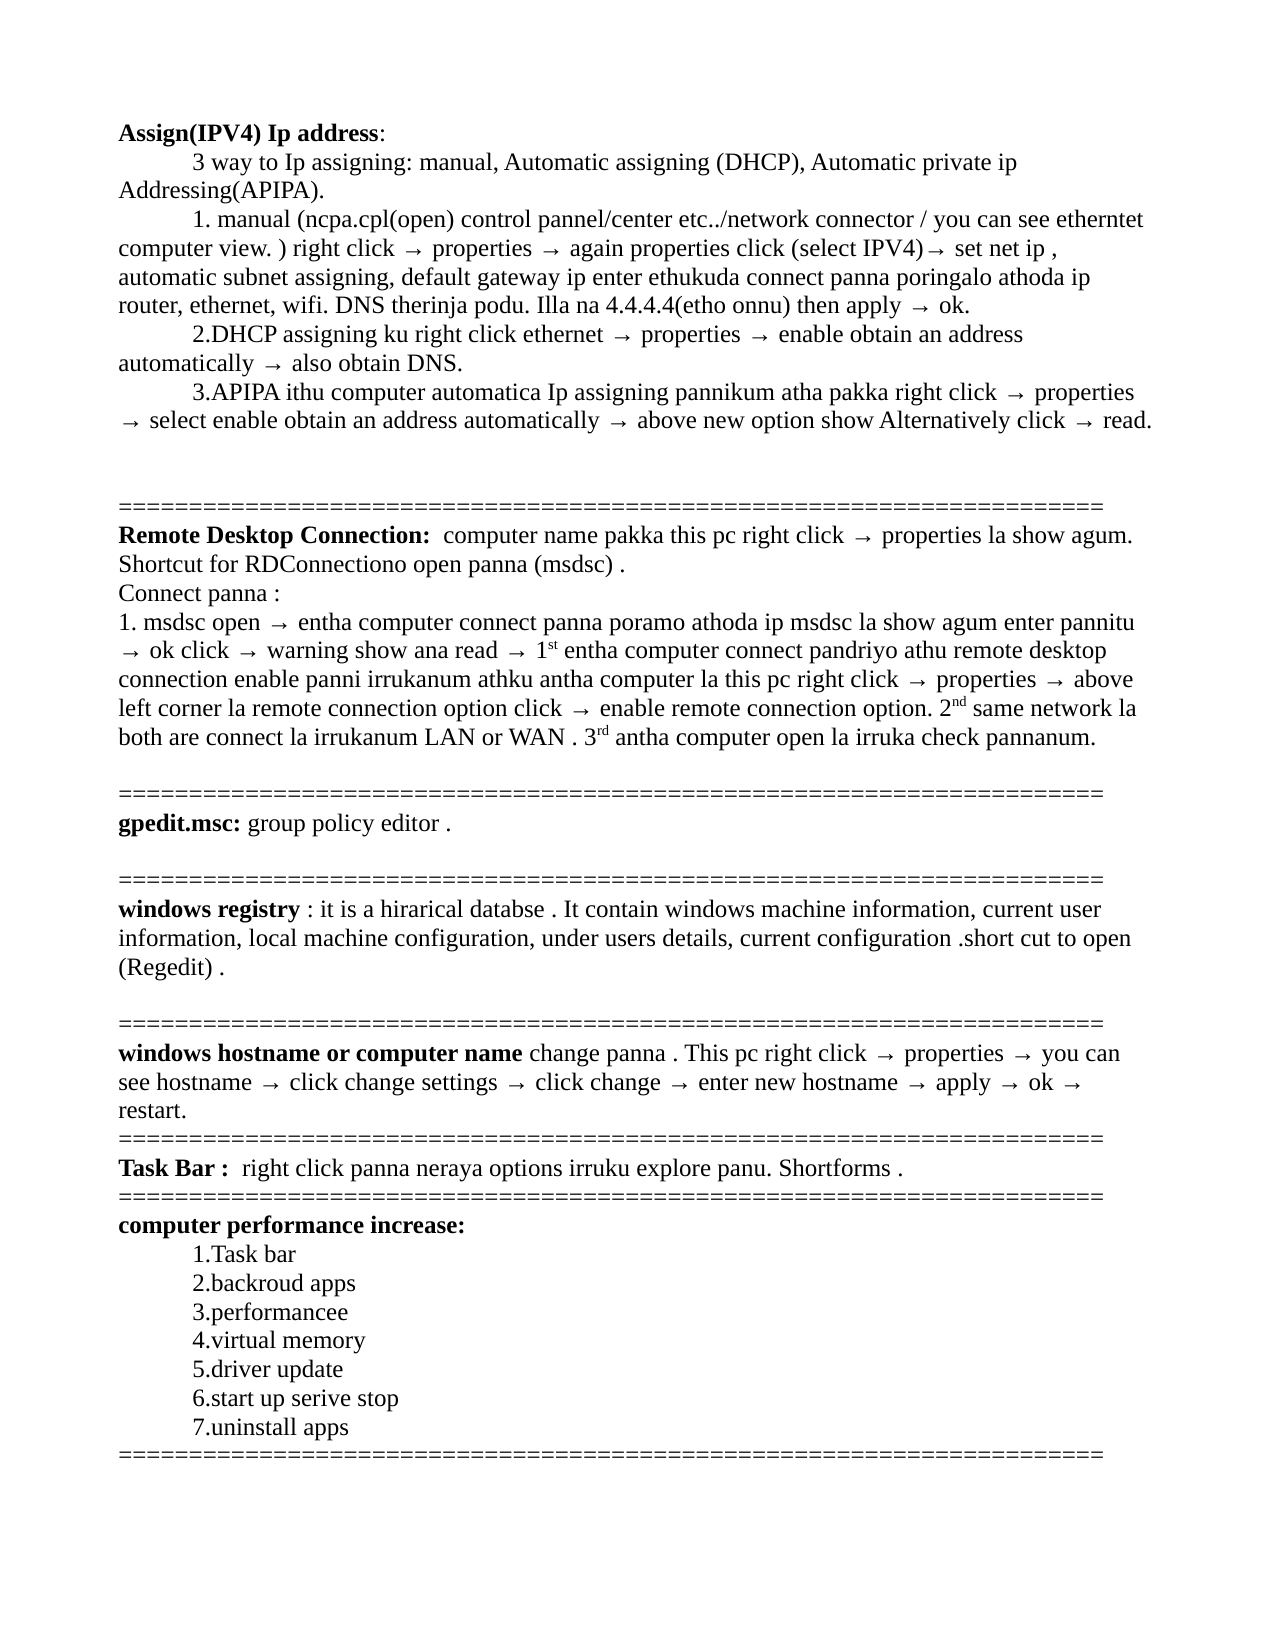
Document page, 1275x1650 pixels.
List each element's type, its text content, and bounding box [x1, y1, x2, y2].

text 4.virtual memory [118, 1326, 1157, 1354]
text Assign(IPV4) Ip address: [118, 118, 1157, 147]
text 1. msdsc open → entha computer connect panna poramo athoda ip msdsc la show agum enter pannitu → ok click → warning show ana read → 1st entha computer connect pandriyo athu remote desktop connection enable panni irrukanum athku antha computer la this pc right click → properties → above left corner la remote connection option click → enable remote connection option. 2nd same network la both are connect la irrukanum LAN or WAN . 3rd antha computer open la irruka check pannanum. [118, 607, 1157, 751]
text windows registry : it is a hirarical databse . It contain windows machine information, current user information, local machine configuration, under users details, current configuration .short cut to open (Regedit) . [118, 894, 1157, 981]
text Task Bar : right click panna neraya options irruku explore panu. Shortforms . [118, 1153, 1157, 1182]
text 2.backroud apps [118, 1268, 1157, 1297]
text 3.performancee [118, 1297, 1157, 1326]
text Remote Desktop Connection: computer name pakka this pc right click → properties la show agum. [118, 521, 1157, 549]
text 2.DHCP assigning ku right click ethernet → properties → enable obtain an address automatically → also obtain DNS. [118, 319, 1157, 377]
text 6.start up serive stop [118, 1383, 1157, 1412]
text ====================================================================== [118, 866, 1157, 894]
text 3.APIPA ithu computer automatica Ip assigning pannikum atha pakka right click → properties → select enable obtain an address automatically → above new option show Alternatively click → read. [118, 377, 1157, 434]
text ====================================================================== [118, 1441, 1157, 1469]
text 7.uninstall apps [118, 1412, 1157, 1441]
text 1. manual (ncpa.cpl(open) control pannel/center etc../network connector / you can see etherntet computer view. ) right click → properties → again properties click (select IPV4)→ set net ip , automatic subnet assigning, default gateway ip enter ethukuda connect panna poringalo athoda ip router, ethernet, wifi. DNS therinja podu. Illa na 4.4.4.4(etho onnu) then apply → ok. [118, 204, 1157, 319]
text 5.driver update [118, 1354, 1157, 1383]
text gpedit.msc: group policy editor . [118, 808, 1157, 837]
text ====================================================================== [118, 492, 1157, 521]
text 3 way to Ip assigning: manual, Automatic assigning (DHCP), Automatic private ip Addressing(APIPA). [118, 147, 1157, 204]
text 1.Task bar [118, 1239, 1157, 1268]
text ====================================================================== [118, 1182, 1157, 1211]
text ====================================================================== [118, 779, 1157, 808]
text windows hostname or computer name change panna . This pc right click → properties → you can see hostname → click change settings → click change → enter new hostname → apply → ok → restart. [118, 1038, 1157, 1124]
text computer performance increase: [118, 1211, 1157, 1239]
text ====================================================================== [118, 1009, 1157, 1038]
text Connect panna : [118, 578, 1157, 607]
text ====================================================================== [118, 1124, 1157, 1153]
text Shortcut for RDConnectiono open panna (msdsc) . [118, 549, 1157, 578]
